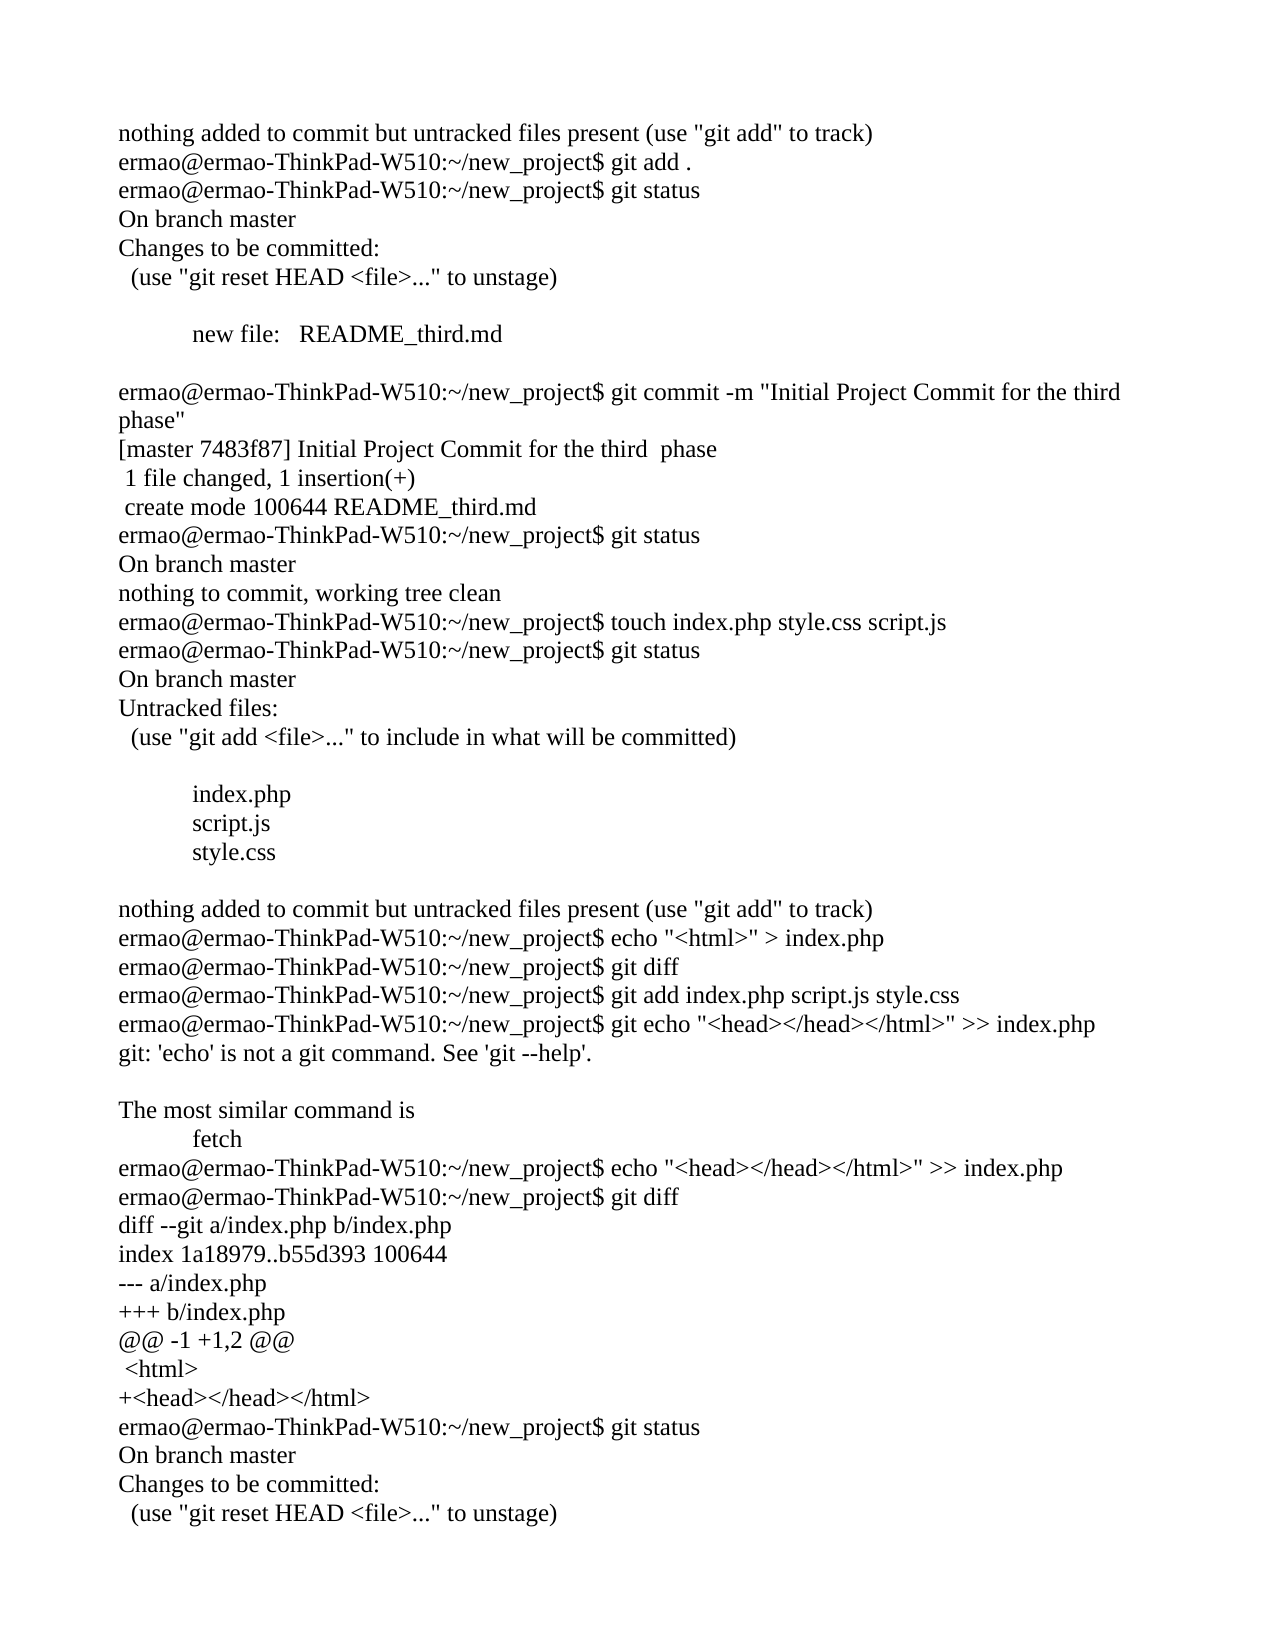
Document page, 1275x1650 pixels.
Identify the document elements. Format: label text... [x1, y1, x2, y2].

text On branch master [118, 204, 1157, 233]
text ermao@ermao-ThinkPad-W510:~/new_project$ git diff [118, 952, 1157, 981]
text ermao@ermao-ThinkPad-W510:~/new_project$ git status [118, 1412, 1157, 1441]
text --- a/index.php [118, 1268, 1157, 1297]
text (use "git reset HEAD <file>..." to unstage) [118, 262, 1157, 291]
text ermao@ermao-ThinkPad-W510:~/new_project$ git add index.php script.js style.css [118, 981, 1157, 1009]
text ermao@ermao-ThinkPad-W510:~/new_project$ touch index.php style.css script.js [118, 607, 1157, 636]
text @@ -1 +1,2 @@ [118, 1326, 1157, 1354]
text ermao@ermao-ThinkPad-W510:~/new_project$ git status [118, 521, 1157, 549]
text Untracked files: [118, 693, 1157, 722]
text (use "git add <file>..." to include in what will be committed) [118, 722, 1157, 751]
text ermao@ermao-ThinkPad-W510:~/new_project$ git status [118, 176, 1157, 204]
text new file: README_third.md [118, 319, 1157, 348]
text ermao@ermao-ThinkPad-W510:~/new_project$ git commit -m "Initial Project Commit for the third phase" [118, 377, 1157, 434]
text script.js [118, 808, 1157, 837]
text On branch master [118, 549, 1157, 578]
text create mode 100644 README_third.md [118, 492, 1157, 521]
text diff --git a/index.php b/index.php [118, 1211, 1157, 1239]
text (use "git reset HEAD <file>..." to unstage) [118, 1498, 1157, 1527]
text nothing to commit, working tree clean [118, 578, 1157, 607]
text ermao@ermao-ThinkPad-W510:~/new_project$ echo "<head></head></html>" >> index.php [118, 1153, 1157, 1182]
text git: 'echo' is not a git command. See 'git --help'. [118, 1038, 1157, 1067]
text nothing added to commit but untracked files present (use "git add" to track) [118, 118, 1157, 147]
text index.php [118, 779, 1157, 808]
text [master 7483f87] Initial Project Commit for the third phase [118, 434, 1157, 463]
text ermao@ermao-ThinkPad-W510:~/new_project$ git add . [118, 147, 1157, 176]
text On branch master [118, 1441, 1157, 1469]
text ermao@ermao-ThinkPad-W510:~/new_project$ git diff [118, 1182, 1157, 1211]
text style.css [118, 837, 1157, 866]
text +++ b/index.php [118, 1297, 1157, 1326]
text ermao@ermao-ThinkPad-W510:~/new_project$ echo "<html>" > index.php [118, 923, 1157, 952]
text 1 file changed, 1 insertion(+) [118, 463, 1157, 492]
text +<head></head></html> [118, 1383, 1157, 1412]
text index 1a18979..b55d393 100644 [118, 1239, 1157, 1268]
text <html> [118, 1354, 1157, 1383]
text ermao@ermao-ThinkPad-W510:~/new_project$ git status [118, 636, 1157, 664]
text Changes to be committed: [118, 1469, 1157, 1498]
text ermao@ermao-ThinkPad-W510:~/new_project$ git echo "<head></head></html>" >> index.php [118, 1009, 1157, 1038]
text The most similar command is [118, 1096, 1157, 1124]
text On branch master [118, 664, 1157, 693]
text Changes to be committed: [118, 233, 1157, 262]
text nothing added to commit but untracked files present (use "git add" to track) [118, 894, 1157, 923]
text fetch [118, 1124, 1157, 1153]
